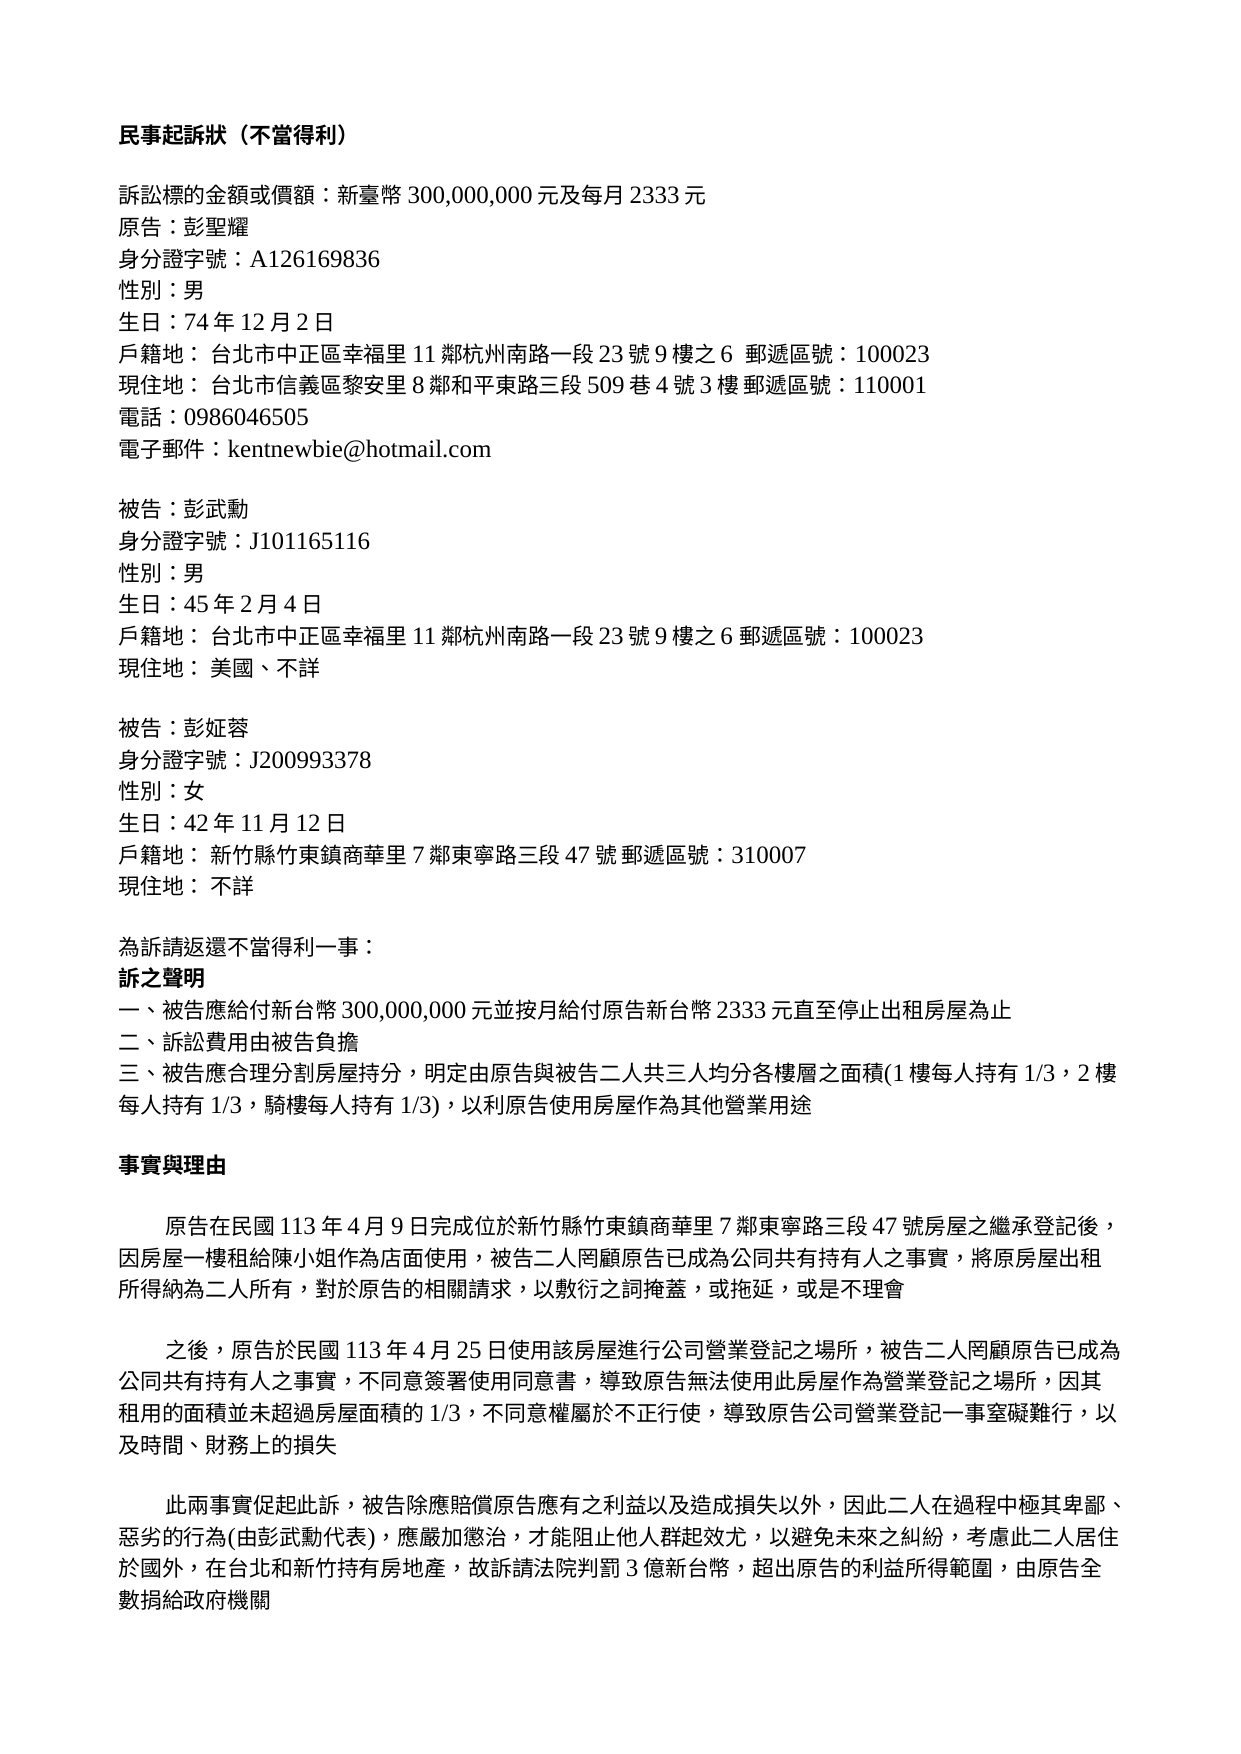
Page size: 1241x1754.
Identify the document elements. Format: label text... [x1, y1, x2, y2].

text 性別：男 [118, 273, 1122, 305]
text 為訴請返還不當得利一事： [118, 930, 1122, 961]
text 原告：彭聖耀 [118, 210, 1122, 242]
text 一、被告應給付新台幣300,000,000元並按月給付原告新台幣2333元直至停止出租房屋為止 [118, 993, 1122, 1025]
text 戶籍地： 新竹縣竹東鎮商華里7鄰東寧路三段47號 郵遞區號：310007 [118, 838, 1122, 869]
text 戶籍地： 台北市中正區幸福里11鄰杭州南路一段23號9樓之6 郵遞區號：100023 [118, 337, 1122, 368]
text 生日：74年12月2日 [118, 305, 1122, 337]
text 三、被告應合理分割房屋持分，明定由原告與被告二人共三人均分各樓層之面積(1樓每人持有1/3，2樓每人持有1/3，騎樓每人持有1/3)，以利原告使用房屋作為其他營業用途 [118, 1056, 1122, 1120]
text 被告：彭武勳 [118, 492, 1122, 524]
text 現住地： 台北市信義區黎安里8鄰和平東路三段509巷4號3樓 郵遞區號：110001 [118, 368, 1122, 400]
text 性別：女 [118, 774, 1122, 806]
text 身分證字號：J200993378 [118, 743, 1122, 774]
text 現住地： 美國、不詳 [118, 651, 1122, 682]
text 戶籍地： 台北市中正區幸福里11鄰杭州南路一段23號9樓之6 郵遞區號：100023 [118, 619, 1122, 651]
text 此兩事實促起此訴，被告除應賠償原告應有之利益以及造成損失以外，因此二人在過程中極其卑鄙、惡劣的行為(由彭武勳代表)，應嚴加懲治，才能阻止他人群起效尤，以避免未來之糾紛，考慮此二人居住於國外，在台北和新竹持有房地產，故訴請法院判罰3億新台幣，超出原告的利益所得範圍，由原告全數捐給政府機關 [118, 1488, 1122, 1615]
text 現住地： 不詳 [118, 869, 1122, 901]
text 身分證字號：J101165116 [118, 524, 1122, 556]
text 訴之聲明 [118, 961, 1122, 993]
text 電子郵件：kentnewbie@hotmail.com [118, 432, 1122, 463]
text 原告在民國113年4月9日完成位於新竹縣竹東鎮商華里7鄰東寧路三段47號房屋之繼承登記後，因房屋一樓租給陳小姐作為店面使用，被告二人罔顧原告已成為公同共有持有人之事實，將原房屋出租所得納為二人所有，對於原告的相關請求，以敷衍之詞掩蓋，或拖延，或是不理會 [118, 1209, 1122, 1304]
text 性別：男 [118, 556, 1122, 587]
text 被告：彭姃蓉 [118, 711, 1122, 743]
text 二、訴訟費用由被告負擔 [118, 1025, 1122, 1056]
text 電話：0986046505 [118, 400, 1122, 432]
text 身分證字號：A126169836 [118, 242, 1122, 273]
text 之後，原告於民國113年4月25日使用該房屋進行公司營業登記之場所，被告二人罔顧原告已成為公同共有持有人之事實，不同意簽署使用同意書，導致原告無法使用此房屋作為營業登記之場所，因其租用的面積並未超過房屋面積的1/3，不同意權屬於不正行使，導致原告公司營業登記一事窒礙難行，以及時間、財務上的損失 [118, 1333, 1122, 1459]
text 訴訟標的金額或價額：新臺幣 300,000,000元及每月2333元 [118, 178, 1122, 210]
text 生日：45年2月4日 [118, 587, 1122, 619]
text 生日：42年11月12日 [118, 806, 1122, 838]
text 事實與理由 [118, 1148, 1122, 1180]
text 民事起訴狀（不當得利） [118, 118, 1122, 150]
